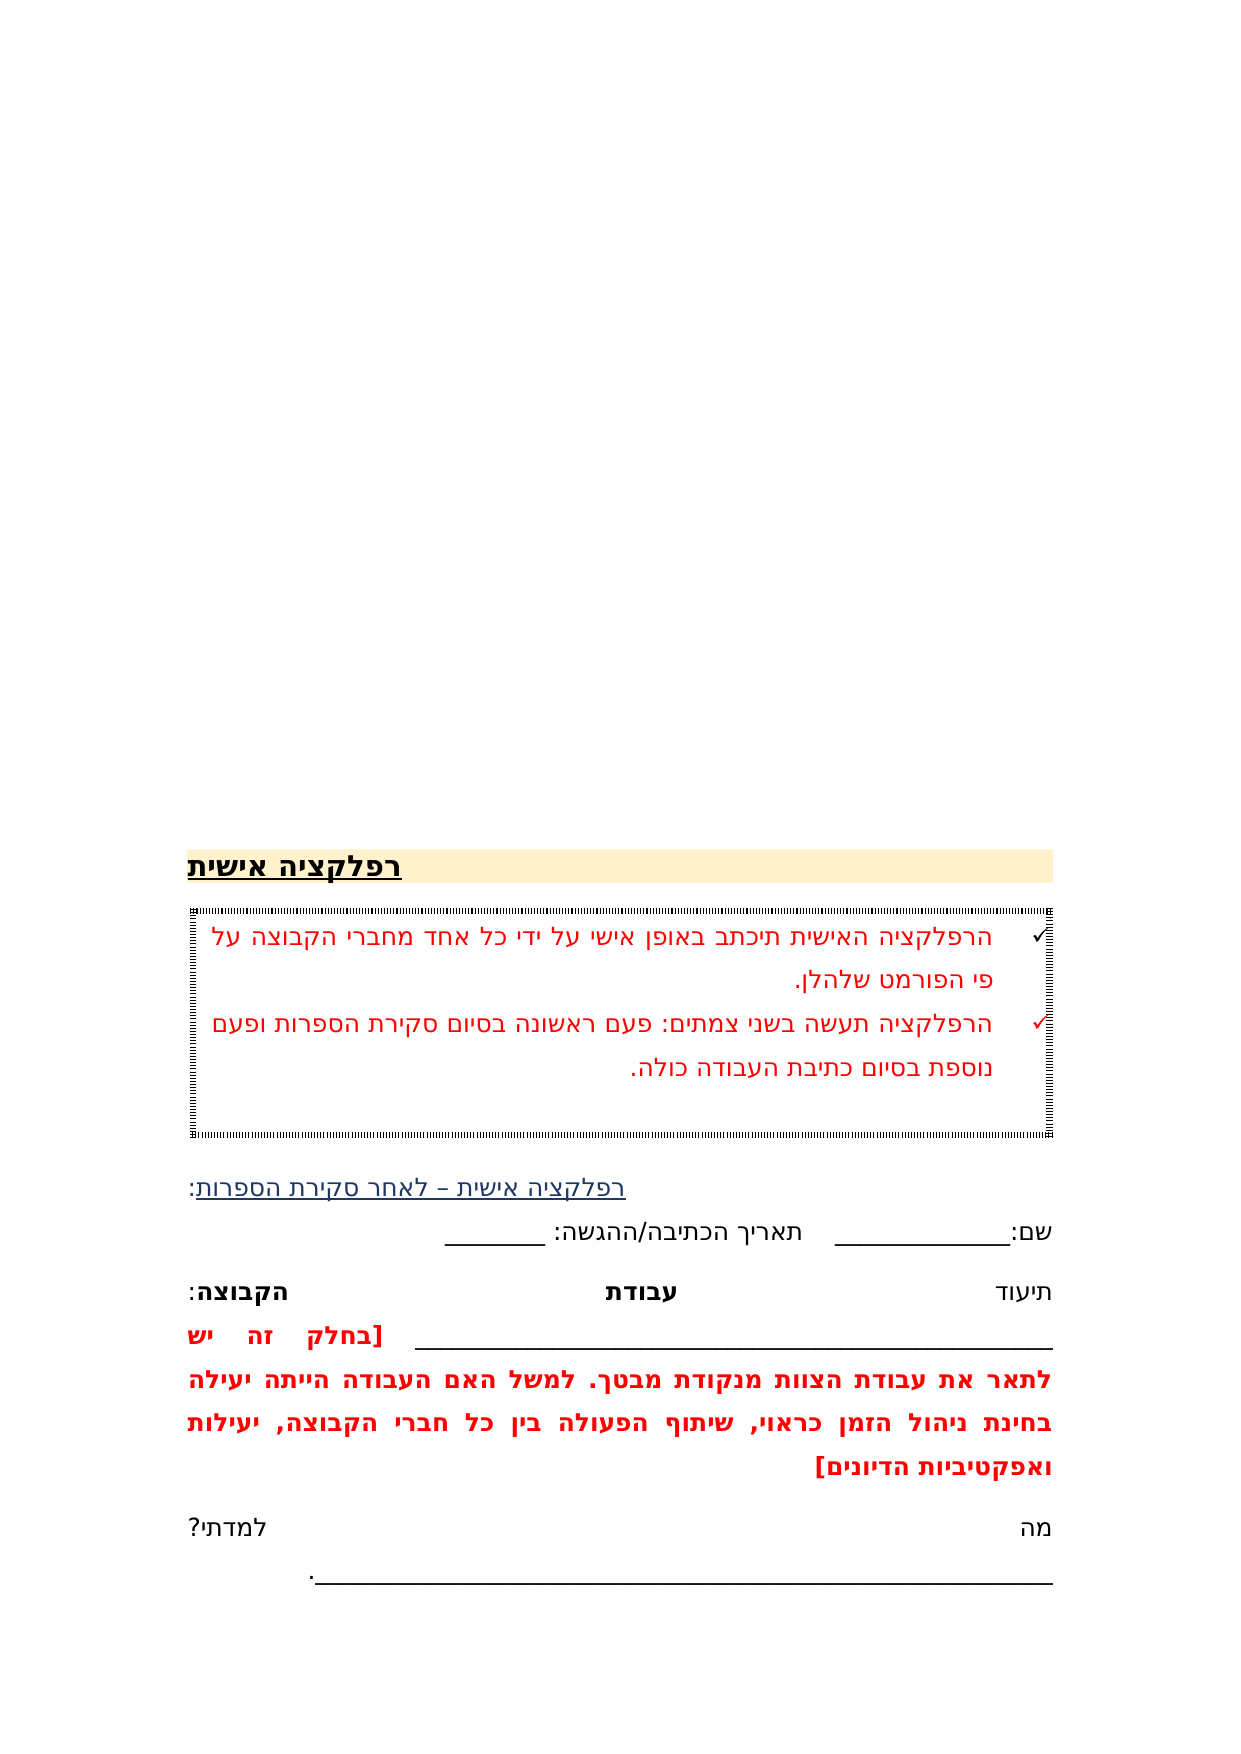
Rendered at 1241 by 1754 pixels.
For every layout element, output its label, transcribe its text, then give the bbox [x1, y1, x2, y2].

text תיעוד עבודת הקבוצה: ___________________________________________________ [בחלק זה יש לתאר את עבודת הצוות מנקודת מבטך. למשל האם העבודה הייתה יעילה בחינת ניהול הזמן כראוי, שיתוף הפעולה בין כל חברי הקבוצה, יעילות ואפקטיביות הדיונים] [187, 1277, 1053, 1481]
text מה למדתי? ___________________________________________________________. [187, 1513, 1053, 1586]
text שם:______________ תאריך הכתיבה/ההגשה: ________ [187, 1217, 1053, 1246]
list הרפלקציה תעשה בשני צמתים: פעם ראשונה בסיום סקירת הספרות ופעם נוספת בסיום כתיבת העבודה כולה. [211, 1009, 1031, 1082]
subtitle רפלקציה אישית – לאחר סקירת הספרות: [187, 1173, 1053, 1202]
list הרפלקציה האישית תיכתב באופן אישי על ידי כל אחד מחברי הקבוצה על פי הפורמט שלהלן. [211, 922, 1031, 994]
subtitle רפלקציה אישית [187, 849, 1053, 883]
